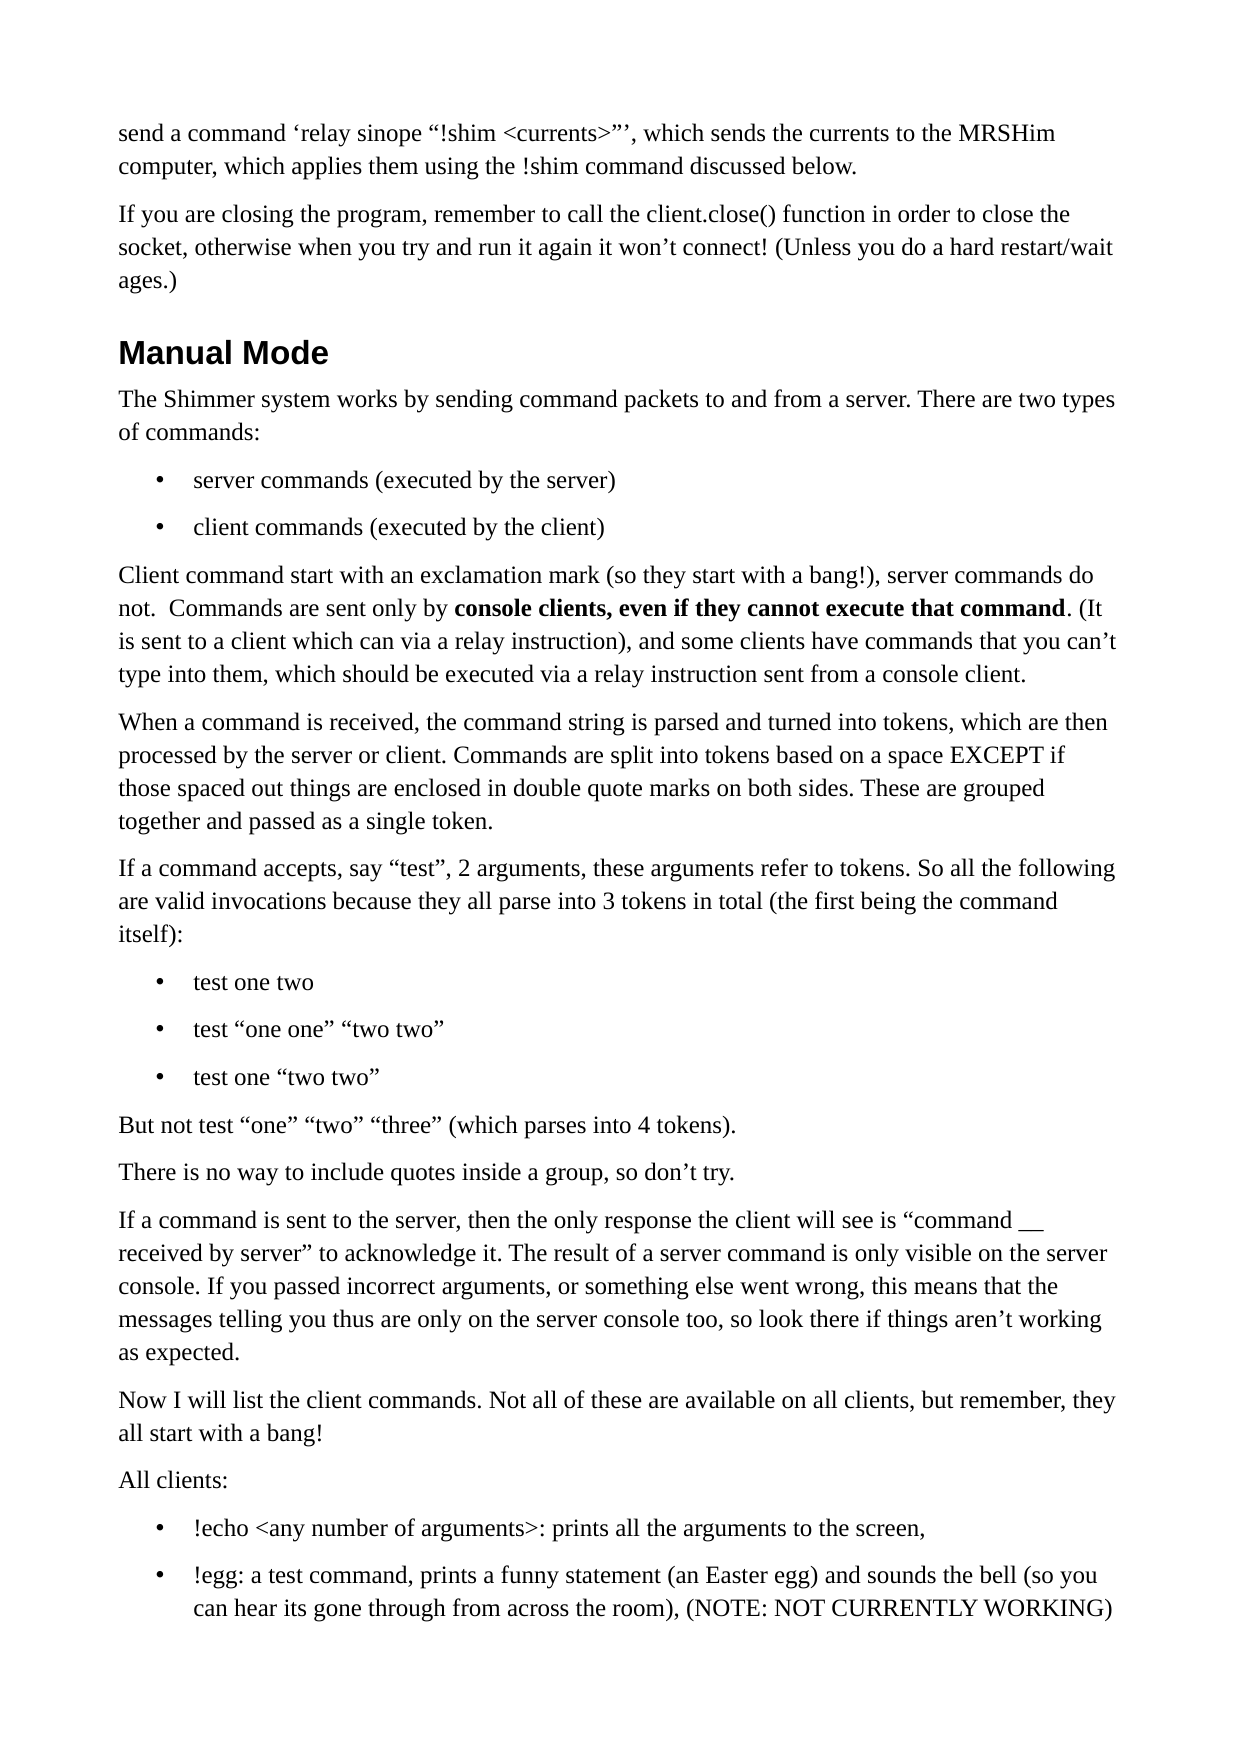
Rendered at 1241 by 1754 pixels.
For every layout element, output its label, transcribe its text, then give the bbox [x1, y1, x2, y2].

list !echo <any number of arguments>: prints all the arguments to the screen, [156, 1513, 1122, 1542]
text When a command is received, the command string is parsed and turned into tokens, which are then processed by the server or client. Commands are split into tokens based on a space EXCEPT if those spaced out things are enclosed in double quote marks on both sides. These are grouped together and passed as a single token. [118, 707, 1122, 834]
text Client command start with an exclamation mark (so they start with a bang!), server commands do not. Commands are sent only by console clients, even if they cannot execute that command. (It is sent to a client which can via a relay instruction), and some clients have commands that you can’t type into them, which should be executed via a relay instruction sent from a console client. [118, 560, 1122, 688]
text If you are closing the program, remember to call the client.close() function in order to close the socket, otherwise when you try and run it again it won’t connect! (Unless you do a hard restart/wait ages.) [118, 199, 1122, 293]
list client commands (executed by the client) [156, 512, 1122, 541]
list test “one one” “two two” [156, 1014, 1122, 1043]
text Now I will list the client commands. Not all of these are available on all clients, but remember, they all start with a bang! [118, 1385, 1122, 1446]
text But not test “one” “two” “three” (which parses into 4 tokens). [118, 1110, 1122, 1138]
text The Shimmer system works by sending command packets to and from a server. There are two types of commands: [118, 384, 1122, 446]
text If a command accepts, say “test”, 2 arguments, these arguments refer to tokens. So all the following are valid invocations because they all parse into 3 tokens in total (the first being the command itself): [118, 853, 1122, 948]
list test one “two two” [156, 1062, 1122, 1091]
text All clients: [118, 1465, 1122, 1494]
subtitle Manual Mode [118, 333, 1122, 372]
text If a command is sent to the server, then the only response the client will see is “command __ received by server” to acknowledge it. The result of a server command is only visible on the server console. If you passed incorrect arguments, or something else went wrong, this means that the messages telling you thus are only on the server console too, so look there if things aren’t working as expected. [118, 1205, 1122, 1366]
list !egg: a test command, prints a funny statement (an Easter egg) and sounds the bell (so you can hear its gone through from across the room), (NOTE: NOT CURRENTLY WORKING) [156, 1561, 1122, 1622]
text send a command ‘relay sinope “!shim <currents>”’, which sends the currents to the MRSHim computer, which applies them using the !shim command discussed below. [118, 118, 1122, 180]
list server commands (executed by the server) [156, 465, 1122, 493]
list test one two [156, 967, 1122, 996]
text There is no way to include quotes inside a group, so don’t try. [118, 1157, 1122, 1186]
